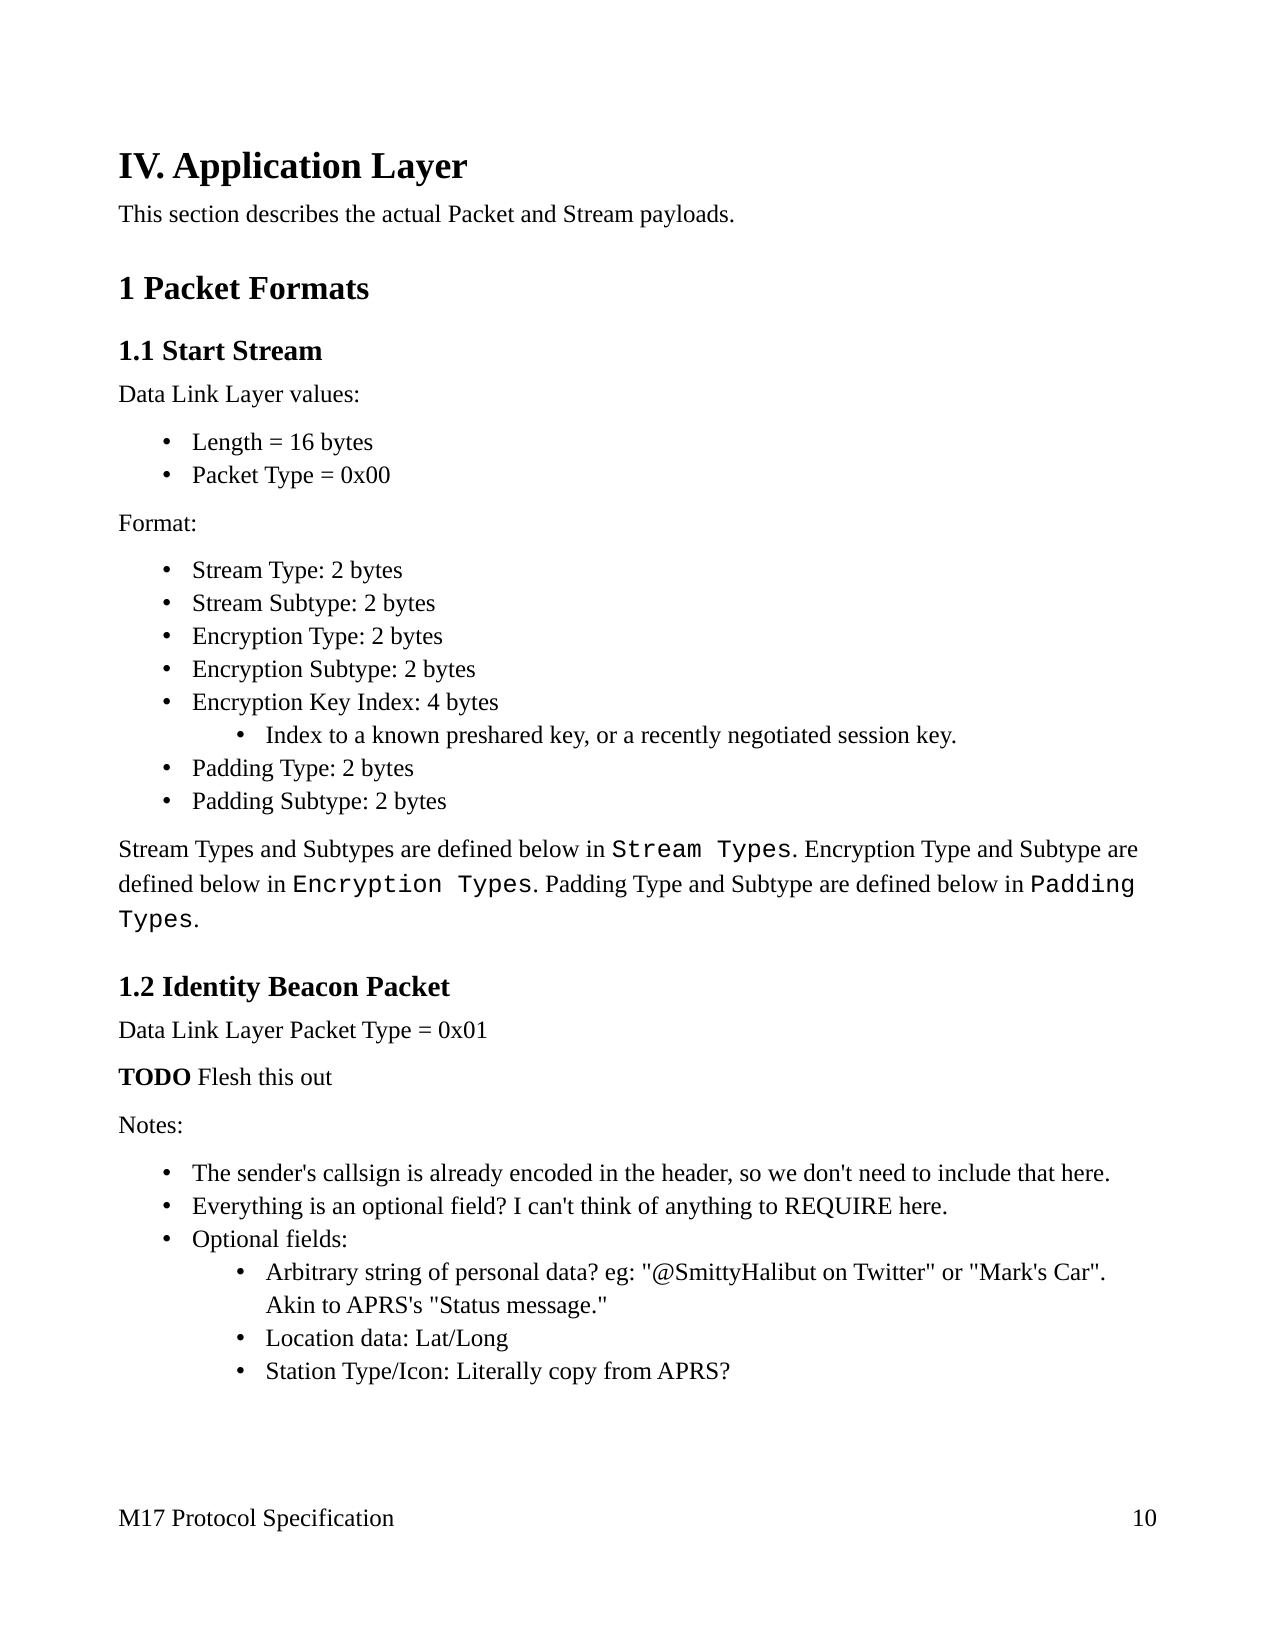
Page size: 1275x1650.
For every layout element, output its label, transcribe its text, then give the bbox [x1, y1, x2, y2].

subtitle IV. Application Layer [118, 143, 1157, 187]
list Encryption Type: 2 bytes [162, 621, 1157, 650]
list Padding Type: 2 bytes [162, 753, 1157, 782]
list The sender's callsign is already encoded in the header, so we don't need to include that here. [162, 1158, 1157, 1186]
text This section describes the actual Packet and Stream payloads. [118, 199, 1157, 228]
list Arbitrary string of personal data? eg: "@SmittyHalibut on Twitter" or "Mark's Car". Akin to APRS's "Status message." [236, 1257, 1157, 1318]
text Data Link Layer values: [118, 379, 1157, 408]
list Encryption Key Index: 4 bytes [162, 687, 1157, 716]
list Stream Subtype: 2 bytes [162, 588, 1157, 617]
text Data Link Layer Packet Type = 0x01 [118, 1015, 1157, 1044]
subtitle 1 Packet Formats [118, 268, 1157, 306]
list Encryption Subtype: 2 bytes [162, 654, 1157, 683]
list Everything is an optional field? I can't think of anything to REQUIRE here. [162, 1191, 1157, 1219]
subtitle 1.1 Start Stream [118, 333, 1157, 367]
list Optional fields: [162, 1224, 1157, 1252]
text TODO Flesh this out [118, 1062, 1157, 1091]
subtitle 1.2 Identity Beacon Packet [118, 969, 1157, 1002]
list Location data: Lat/Long [236, 1323, 1157, 1352]
list Padding Subtype: 2 bytes [162, 786, 1157, 815]
list Station Type/Icon: Literally copy from APRS? [236, 1356, 1157, 1384]
text Format: [118, 508, 1157, 536]
text Notes: [118, 1110, 1157, 1139]
list Index to a known preshared key, or a recently negotiated session key. [236, 720, 1157, 749]
list Length = 16 bytes [162, 427, 1157, 456]
text Stream Types and Subtypes are defined below in Stream Types. Encryption Type and Subtype are defined below in Encryption Types. Padding Type and Subtype are defined below in Padding Types. [118, 834, 1157, 935]
list Packet Type = 0x00 [162, 460, 1157, 489]
list Stream Type: 2 bytes [162, 555, 1157, 584]
